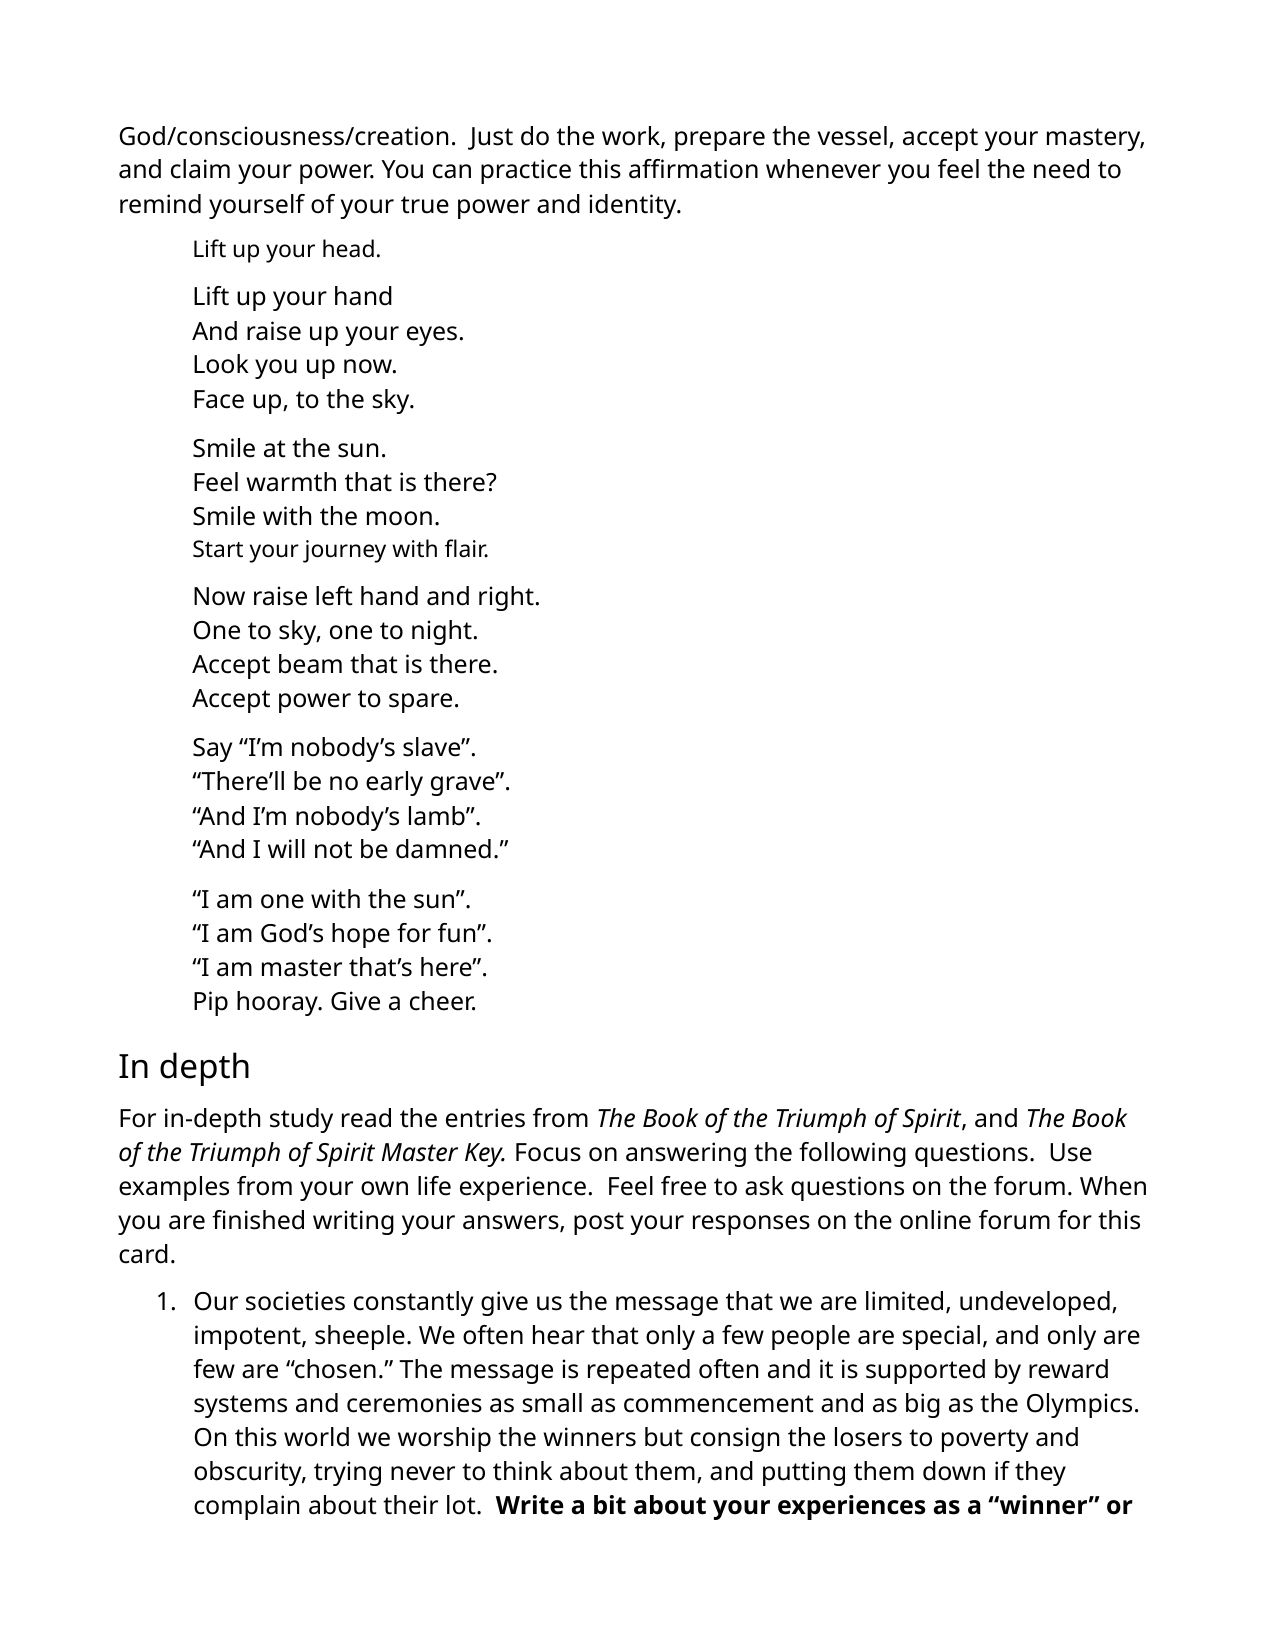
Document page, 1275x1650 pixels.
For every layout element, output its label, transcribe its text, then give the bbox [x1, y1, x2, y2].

text “I am one with the sun”. “I am God’s hope for fun”. “I am master that’s here”. Pip hooray. Give a cheer. [192, 881, 1157, 1017]
subtitle In depth [118, 1042, 1157, 1088]
text God/consciousness/creation. Just do the work, prepare the vessel, accept your mastery, and claim your power. You can practice this affirmation whenever you feel the need to remind yourself of your true power and identity. [118, 118, 1157, 220]
text Now raise left hand and right. One to sky, one to night. Accept beam that is there. Accept power to spare. [192, 579, 1157, 715]
text Lift up your head. [192, 233, 1157, 264]
text Smile at the sun. Feel warmth that is there? Smile with the moon. Start your journey with flair. [192, 430, 1157, 564]
list Our societies constantly give us the message that we are limited, undeveloped, impotent, sheeple. We often hear that only a few people are special, and only are few are “chosen.” The message is repeated often and it is supported by reward systems and ceremonies as small as commencement and as big as the Olympics. On this world we worship the winners but consign the losers to poverty and obscurity, trying never to think about them, and putting them down if they complain about their lot. Write a bit about your experiences as a “winner” or [156, 1283, 1157, 1522]
text Say “I’m nobody’s slave”. “There’ll be no early grave”. “And I’m nobody’s lamb”. “And I will not be damned.” [192, 730, 1157, 866]
text For in-depth study read the entries from The Book of the Triumph of Spirit, and The Book of the Triumph of Spirit Master Key. Focus on answering the following questions. Use examples from your own life experience. Feel free to ask questions on the forum. When you are finished writing your answers, post your responses on the online forum for this card. [118, 1100, 1157, 1271]
text Lift up your hand And raise up your eyes. Look you up now. Face up, to the sky. [192, 279, 1157, 415]
